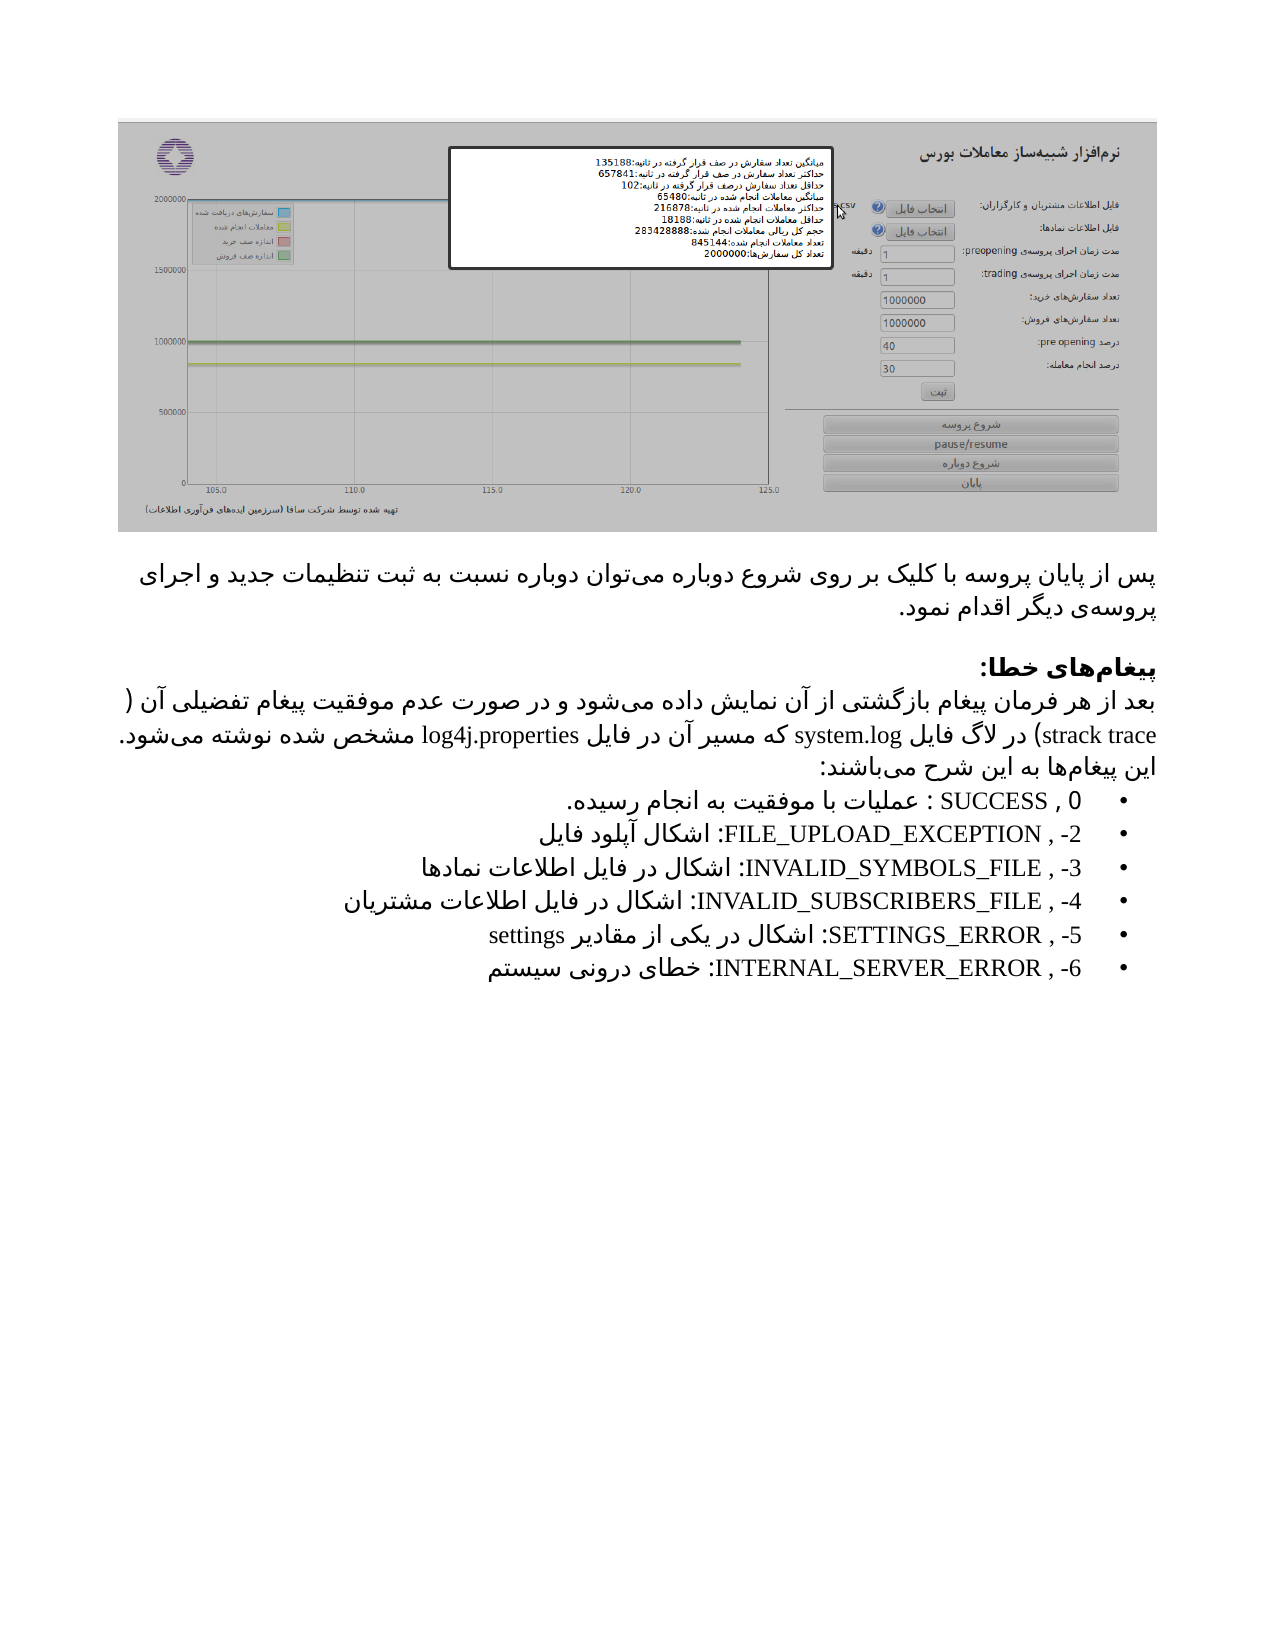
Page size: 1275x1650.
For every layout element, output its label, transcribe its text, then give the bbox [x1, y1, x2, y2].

list 5- , SETTINGS_ERROR: اشکال در یکی از مقادیر settings [118, 920, 1119, 953]
text پس از پایان پروسه با کلیک بر روی شروع دوباره می‌توان دوباره نسبت به ثبت تنظیمات جدید و اجرای پروسه‌ی دیگر اقدام نمود. [118, 561, 1157, 626]
list INVALID_SYMBOLS_FILE , -3: اشکال در فایل اطلاعات نماد‌ها [118, 853, 1119, 886]
text پیغام‌های خطا: [118, 654, 1157, 687]
list 0 , SUCCESS : عملیات با موفقیت به انجام رسیده. [118, 786, 1119, 819]
picture [118, 118, 1157, 532]
text بعد از هر فرمان پیغام بازگشتی از آن نمایش داده می‌شود و در صورت عدم موفقیت پیغام تفضیلی آن (strack trace) در لاگ فایل system.log که مسیر آن در فایل log4j.properties مشخص شده نوشته می‌شود. این پیغام‌ها به این شرح می‌باشند: [118, 687, 1157, 786]
list INVALID_SUBSCRIBERS_FILE , -4: اشکال در فایل اطلاعات مشتریان [118, 886, 1119, 920]
list INTERNAL_SERVER_ERROR , -6: خطای درونی سیستم [118, 953, 1119, 987]
list FILE_UPLOAD_EXCEPTION , -2: اشکال آپلود فایل [118, 819, 1119, 853]
